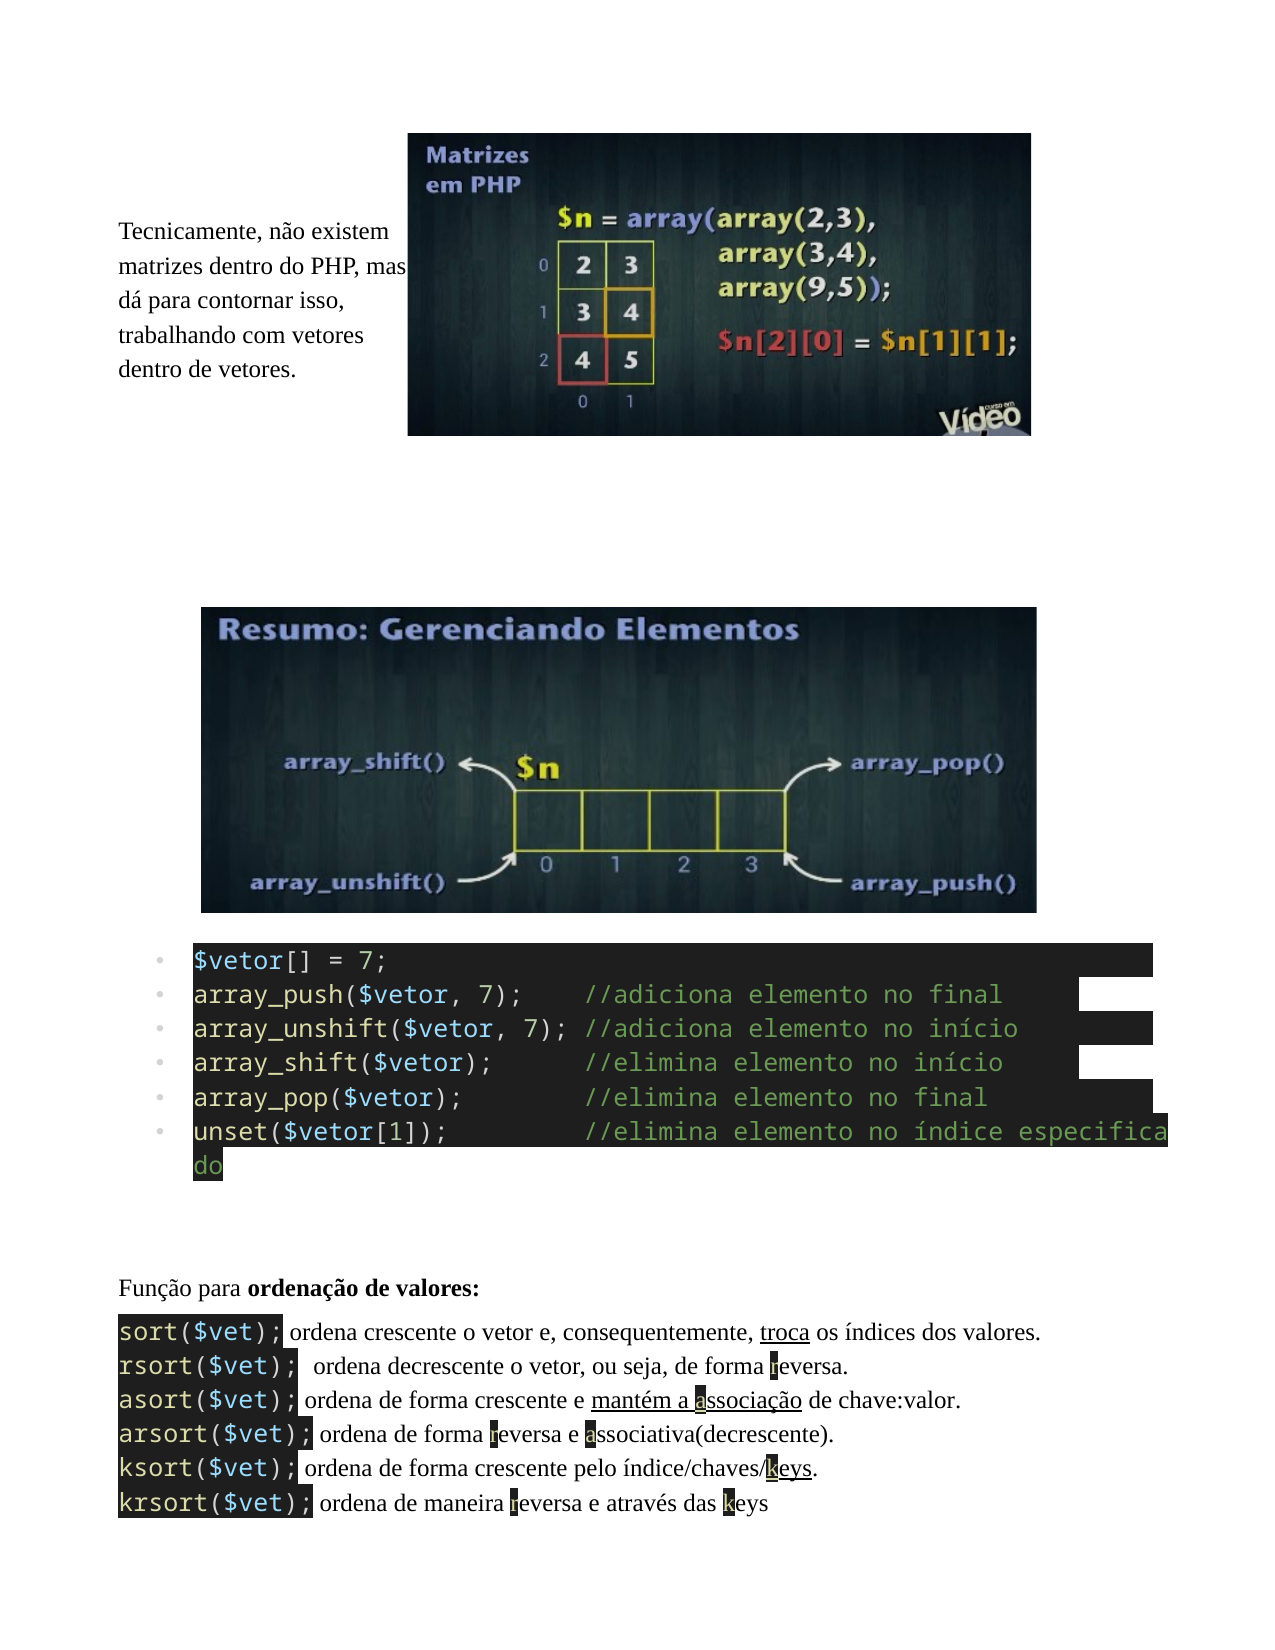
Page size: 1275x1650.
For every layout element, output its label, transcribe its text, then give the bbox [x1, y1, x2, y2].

text arsort($vet); ordena de forma reversa e associativa(decrescente). [118, 1416, 1175, 1450]
list unset($vetor[1]); //elimina elemento no índice especificado [156, 1113, 1175, 1181]
picture [201, 607, 1037, 913]
list array_shift($vetor); //elimina elemento no início [156, 1045, 1175, 1079]
list array_push($vetor, 7); //adiciona elemento no final [156, 977, 1175, 1011]
text Tecnicamente, não existem matrizes dentro do PHP, mas dá para contornar isso, trabalhando com vetores dentro de vetores. [118, 216, 407, 383]
text rsort($vet); ordena decrescente o vetor, ou seja, de forma reversa. [118, 1348, 1175, 1382]
text krsort($vet); ordena de maneira reversa e através das keys [118, 1484, 1175, 1518]
text asort($vet); ordena de forma crescente e mantém a associação de chave:valor. [118, 1382, 1175, 1416]
list array_pop($vetor); //elimina elemento no final [156, 1079, 1175, 1113]
picture [407, 133, 1032, 436]
list $vetor[] = 7; [156, 943, 1175, 977]
list array_unshift($vetor, 7); //adiciona elemento no início [156, 1011, 1175, 1045]
text [1032, 216, 1193, 383]
text sort($vet); ordena crescente o vetor e, consequentemente, troca os índices dos valores. [118, 1314, 1175, 1348]
subtitle Função para ordenação de valores: [118, 1273, 1175, 1301]
text ksort($vet); ordena de forma crescente pelo índice/chaves/keys. [118, 1450, 1175, 1484]
